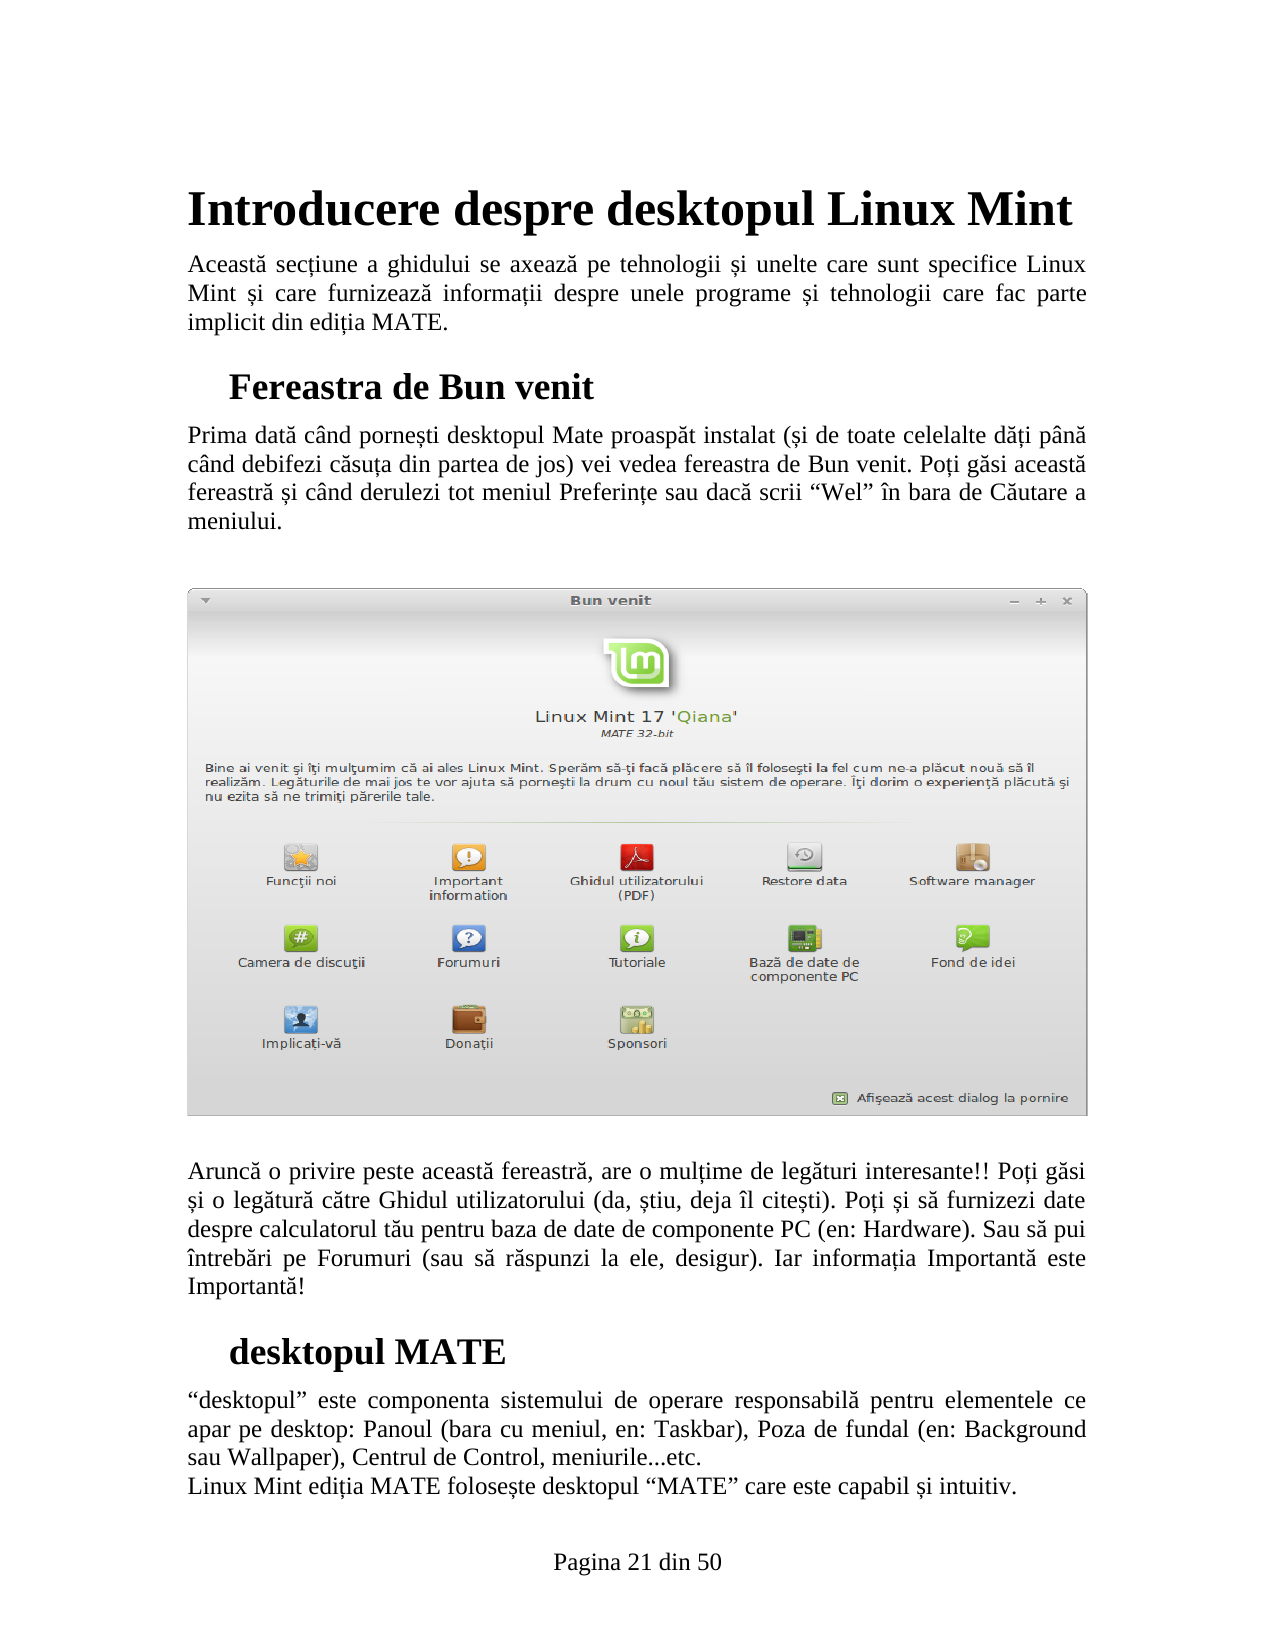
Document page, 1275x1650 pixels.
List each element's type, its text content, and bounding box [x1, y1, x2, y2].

subtitle Introducere despre desktopul Linux Mint [187, 179, 1087, 237]
subtitle desktopul MATE [187, 1329, 1087, 1372]
text Linux Mint ediția MATE folosește desktopul “MATE” care este capabil și intuitiv. [187, 1471, 1087, 1500]
text Aruncă o privire peste această fereastră, are o mulțime de legături interesante!! Poți găsi și o legătură către Ghidul utilizatorului (da, știu, deja îl citești). Poți și să furnizezi date despre calculatorul tău pentru baza de date de componente PC (en: Hardware). Sau să pui întrebări pe Forumuri (sau să răspunzi la ele, desigur). Iar informația Importantă este Importantă! [187, 1156, 1087, 1300]
text Această secțiune a ghidului se axează pe tehnologii și unelte care sunt specifice Linux Mint și care furnizează informații despre unele programe și tehnologii care fac parte implicit din ediția MATE. [187, 249, 1087, 335]
text “desktopul” este componenta sistemului de operare responsabilă pentru elementele ce apar pe desktop: Panoul (bara cu meniul, en: Taskbar), Poza de fundal (en: Background sau Wallpaper), Centrul de Control, meniurile...etc. [187, 1385, 1087, 1471]
subtitle Fereastra de Bun venit [187, 364, 1087, 408]
picture [187, 588, 1088, 1116]
text Prima dată când pornești desktopul Mate proaspăt instalat (și de toate celelalte dăți până când debifezi căsuța din partea de jos) vei vedea fereastra de Bun venit. Poți găsi această fereastră și când derulezi tot meniul Preferințe sau dacă scrii “Wel” în bara de Căutare a meniului. [187, 420, 1087, 535]
